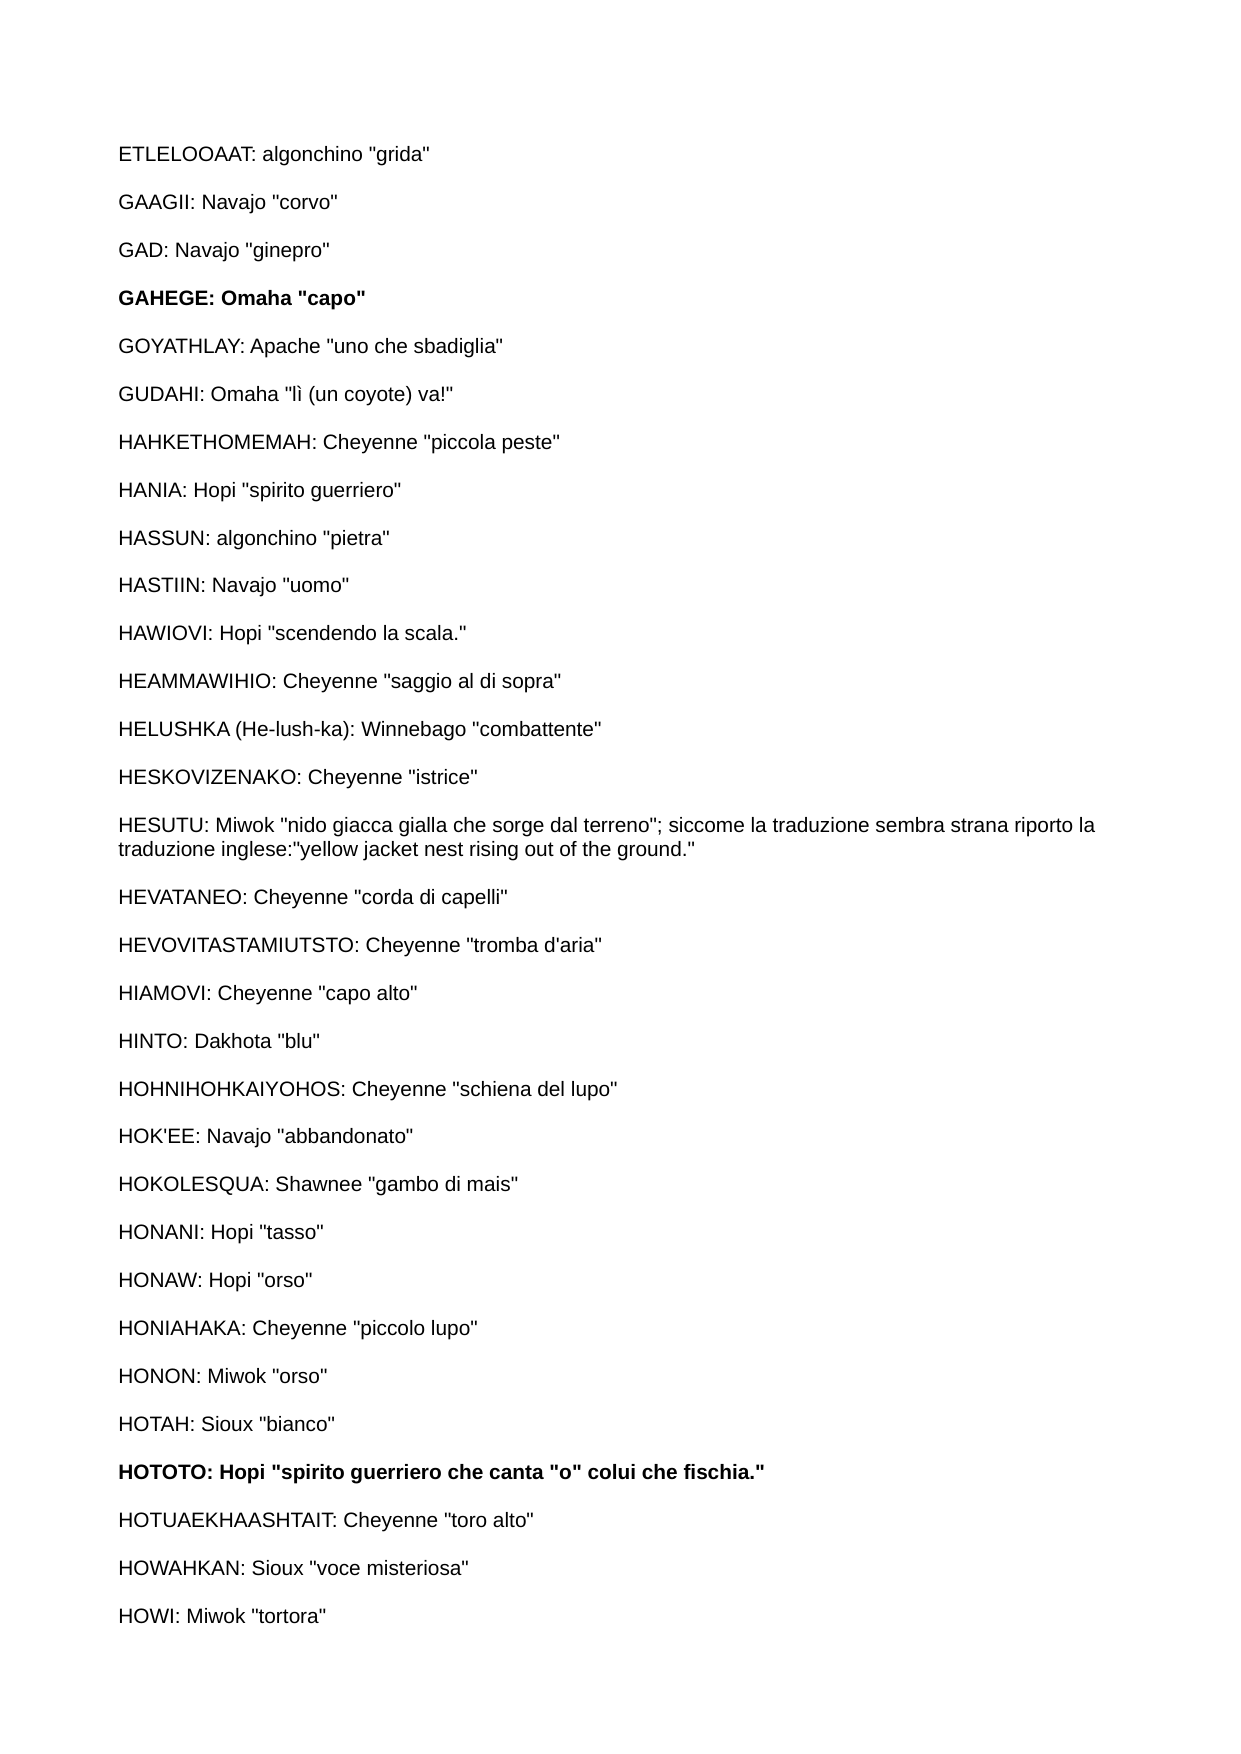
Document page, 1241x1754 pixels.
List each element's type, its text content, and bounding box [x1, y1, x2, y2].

text HINTO: Dakhota "blu" [118, 1028, 1122, 1052]
text HONANI: Hopi "tasso" [118, 1220, 1122, 1244]
text HEVOVITASTAMIUTSTO: Cheyenne "tromba d'aria" [118, 933, 1122, 957]
text HOHNIHOHKAIYOHOS: Cheyenne "schiena del lupo" [118, 1076, 1122, 1100]
text HONIAHAKA: Cheyenne "piccolo lupo" [118, 1316, 1122, 1340]
text GAHEGE: Omaha "capo" [118, 286, 1122, 310]
text GAAGII: Navajo "corvo" [118, 190, 1122, 214]
text GOYATHLAY: Apache "uno che sbadiglia" [118, 334, 1122, 358]
text HOK'EE: Navajo "abbandonato" [118, 1124, 1122, 1148]
text HONAW: Hopi "orso" [118, 1268, 1122, 1292]
text HOTAH: Sioux "bianco" [118, 1412, 1122, 1436]
text HAHKETHOMEMAH: Cheyenne "piccola peste" [118, 429, 1122, 453]
text HOKOLESQUA: Shawnee "gambo di mais" [118, 1172, 1122, 1196]
text GUDAHI: Omaha "lì (un coyote) va!" [118, 382, 1122, 406]
text HELUSHKA (He-lush-ka): Winnebago "combattente" [118, 717, 1122, 741]
text HASSUN: algonchino "pietra" [118, 525, 1122, 549]
text HIAMOVI: Cheyenne "capo alto" [118, 981, 1122, 1004]
text HONON: Miwok "orso" [118, 1364, 1122, 1388]
text HANIA: Hopi "spirito guerriero" [118, 477, 1122, 501]
text HESUTU: Miwok "nido giacca gialla che sorge dal terreno"; siccome la traduzione sembra strana riporto la traduzione inglese:"yellow jacket nest rising out of the ground." [118, 813, 1122, 861]
text HOWAHKAN: Sioux "voce misteriosa" [118, 1556, 1122, 1579]
text GAD: Navajo "ginepro" [118, 238, 1122, 262]
text HEAMMAWIHIO: Cheyenne "saggio al di sopra" [118, 669, 1122, 693]
text HOTUAEKHAASHTAIT: Cheyenne "toro alto" [118, 1508, 1122, 1532]
text ETLELOOAAT: algonchino "grida" [118, 142, 1122, 166]
text HAWIOVI: Hopi "scendendo la scala." [118, 621, 1122, 645]
text HASTIIN: Navajo "uomo" [118, 573, 1122, 597]
text HOTOTO: Hopi "spirito guerriero che canta "o" colui che fischia." [118, 1460, 1122, 1484]
text HOWI: Miwok "tortora" [118, 1603, 1122, 1627]
text HEVATANEO: Cheyenne "corda di capelli" [118, 885, 1122, 909]
text HESKOVIZENAKO: Cheyenne "istrice" [118, 765, 1122, 789]
